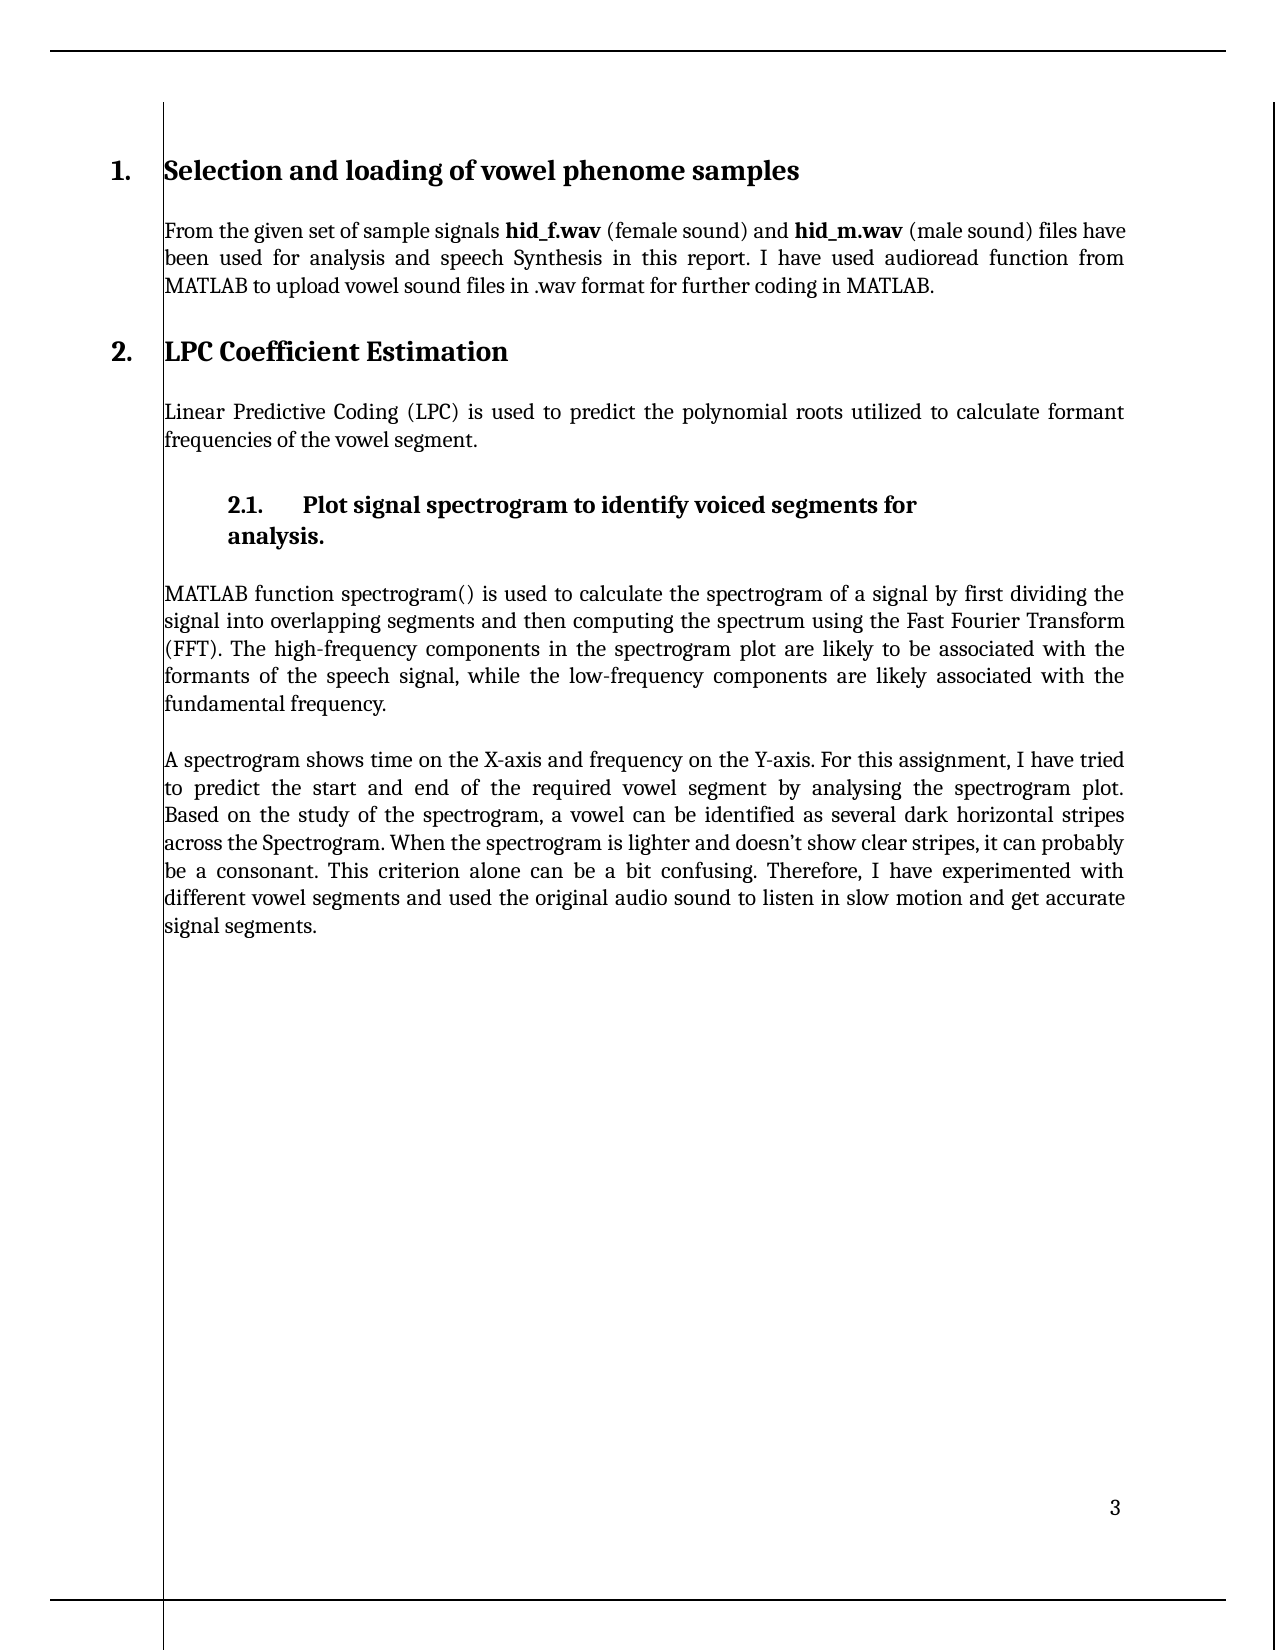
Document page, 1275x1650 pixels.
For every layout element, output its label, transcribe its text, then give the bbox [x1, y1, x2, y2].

subtitle LPC Coefficient Estimation [164, 335, 1146, 368]
text MATLAB function spectrogram() is used to calculate the spectrogram of a signal by first dividing the signal into overlapping segments and then computing the spectrum using the Fast Fourier Transform (FFT). The high-frequency components in the spectrogram plot are likely to be associated with the formants of the speech signal, while the low-frequency components are likely associated with the fundamental frequency. [164, 581, 1126, 717]
text A spectrogram shows time on the X-axis and frequency on the Y-axis. For this assignment, I have tried to predict the start and end of the required vowel segment by analysing the spectrogram plot. Based on the study of the spectrogram, a vowel can be identified as several dark horizontal stripes across the Spectrogram. When the spectrogram is lighter and doesn’t show clear stripes, it can probably be a consonant. This criterion alone can be a bit confusing. Therefore, I have experimented with different vowel segments and used the original audio sound to listen in slow motion and get accurate signal segments. [164, 747, 1126, 939]
text From the given set of sample signals hid_f.wav (female sound) and hid_m.wav (male sound) files have been used for analysis and speech Synthesis in this report. I have used audioread function from MATLAB to upload vowel sound files in .wav format for further coding in MATLAB. [164, 218, 1126, 299]
subtitle Plot signal spectrogram to identify voiced segments for analysis. [164, 491, 1001, 550]
subtitle Selection and loading of vowel phenome samples [111, 154, 163, 187]
text Linear Predictive Coding (LPC) is used to predict the polynomial roots utilized to calculate formant frequencies of the vowel segment. [164, 399, 1126, 453]
subtitle LPC Coefficient Estimation [111, 335, 163, 368]
subtitle Selection and loading of vowel phenome samples [164, 154, 1146, 187]
